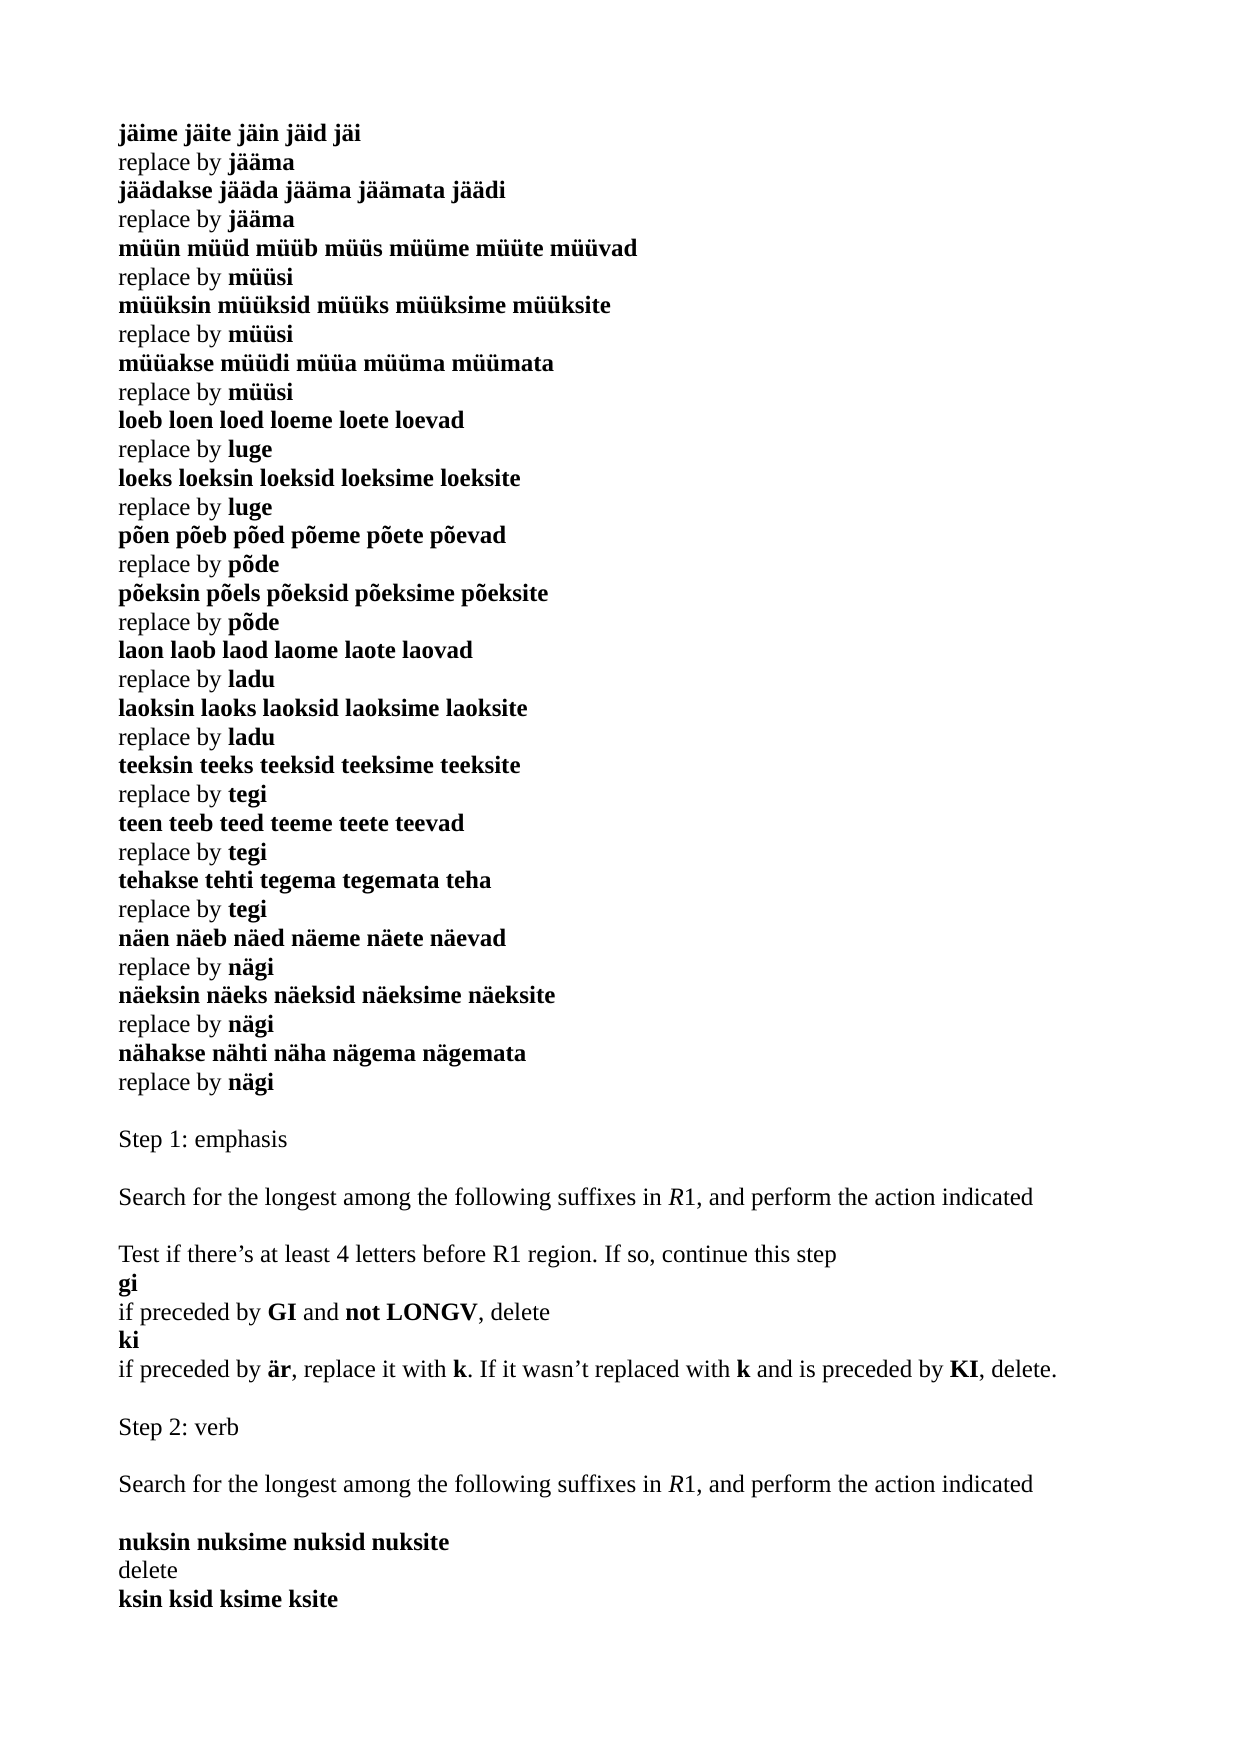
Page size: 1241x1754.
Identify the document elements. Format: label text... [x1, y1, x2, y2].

text nähakse nähti näha nägema nägemata [118, 1038, 1122, 1067]
text replace by tegi [118, 837, 1122, 866]
text teen teeb teed teeme teete teevad [118, 808, 1122, 837]
text Step 1: emphasis [118, 1124, 1122, 1153]
text replace by nägi [118, 1009, 1122, 1038]
text laon laob laod laome laote laovad [118, 636, 1122, 664]
text replace by müüsi [118, 377, 1122, 406]
text replace by luge [118, 434, 1122, 463]
text ksin ksid ksime ksite [118, 1584, 1122, 1613]
text replace by luge [118, 492, 1122, 521]
text loeks loeksin loeksid loeksime loeksite [118, 463, 1122, 492]
text if preceded by är, replace it with k. If it wasn’t replaced with k and is preceded by KI, delete. [118, 1354, 1122, 1383]
text if preceded by GI and not LONGV, delete [118, 1297, 1122, 1326]
text jäädakse jääda jääma jäämata jäädi [118, 176, 1122, 204]
text näeksin näeks näeksid näeksime näeksite [118, 981, 1122, 1009]
text replace by jääma [118, 147, 1122, 176]
text Search for the longest among the following suffixes in R1, and perform the action indicated [118, 1182, 1122, 1211]
text replace by jääma [118, 204, 1122, 233]
text replace by nägi [118, 1067, 1122, 1096]
text Search for the longest among the following suffixes in R1, and perform the action indicated [118, 1469, 1122, 1498]
text põen põeb põed põeme põete põevad [118, 521, 1122, 549]
text replace by ladu [118, 722, 1122, 751]
text müüksin müüksid müüks müüksime müüksite [118, 291, 1122, 319]
text Test if there’s at least 4 letters before R1 region. If so, continue this step [118, 1239, 1122, 1268]
text replace by tegi [118, 894, 1122, 923]
text ki [118, 1326, 1122, 1354]
text jäime jäite jäin jäid jäi [118, 118, 1122, 147]
text gi [118, 1268, 1122, 1297]
text replace by müüsi [118, 262, 1122, 291]
text replace by tegi [118, 779, 1122, 808]
text replace by ladu [118, 664, 1122, 693]
text müüakse müüdi müüa müüma müümata [118, 348, 1122, 377]
text replace by põde [118, 549, 1122, 578]
text teeksin teeks teeksid teeksime teeksite [118, 751, 1122, 779]
text loeb loen loed loeme loete loevad [118, 406, 1122, 434]
text tehakse tehti tegema tegemata teha [118, 866, 1122, 894]
text replace by nägi [118, 952, 1122, 981]
text delete [118, 1556, 1122, 1584]
text Step 2: verb [118, 1412, 1122, 1441]
text põeksin põels põeksid põeksime põeksite [118, 578, 1122, 607]
text replace by põde [118, 607, 1122, 636]
text laoksin laoks laoksid laoksime laoksite [118, 693, 1122, 722]
text nuksin nuksime nuksid nuksite [118, 1527, 1122, 1556]
text näen näeb näed näeme näete näevad [118, 923, 1122, 952]
text müün müüd müüb müüs müüme müüte müüvad [118, 233, 1122, 262]
text replace by müüsi [118, 319, 1122, 348]
